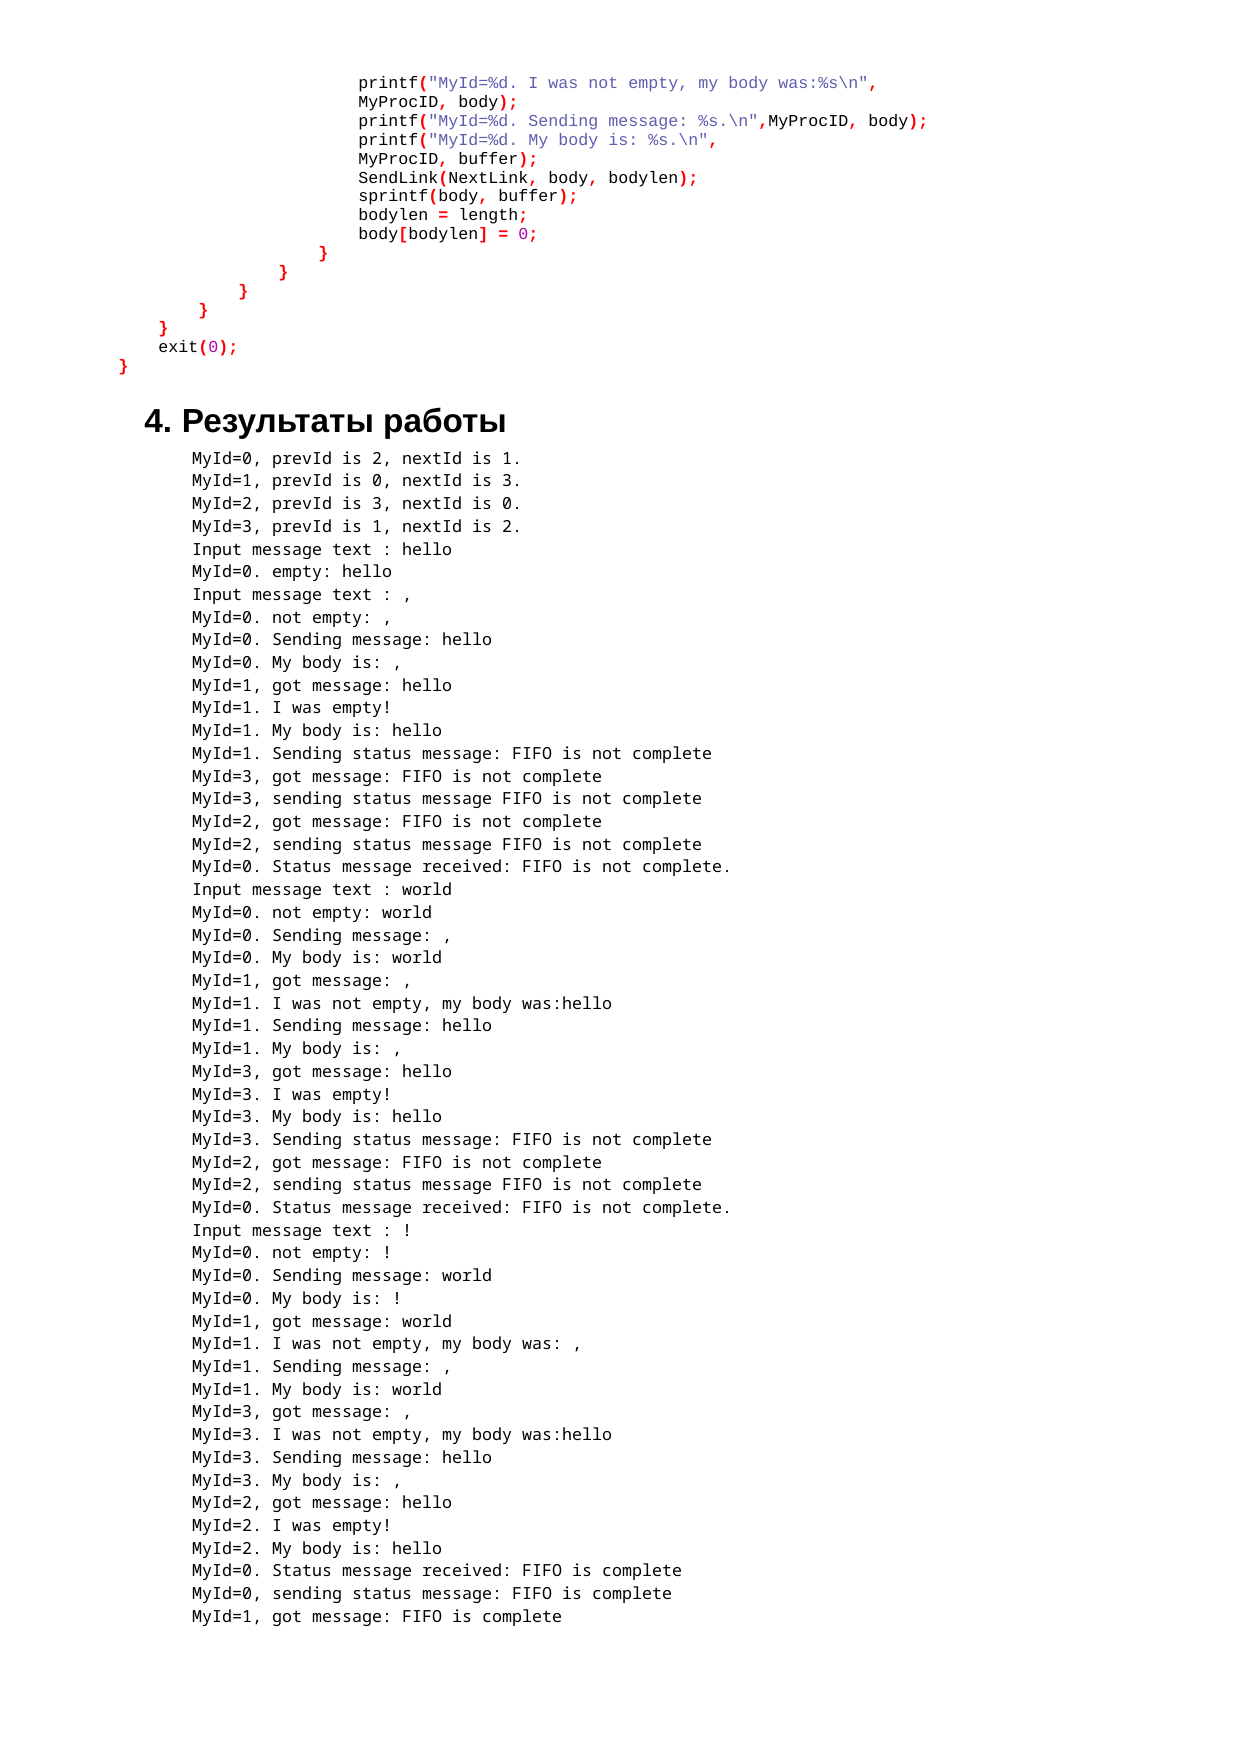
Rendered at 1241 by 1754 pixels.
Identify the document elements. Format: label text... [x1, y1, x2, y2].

text MyId=3, got message: hello [192, 1059, 1152, 1082]
text MyId=0. Status message received: FIFO is complete [192, 1559, 1152, 1582]
text MyId=1, prevId is 0, nextId is 3. [192, 469, 1152, 492]
text SendLink(NextLink, body, bodylen); [118, 169, 1152, 188]
text MyId=0. not empty: world [192, 900, 1152, 923]
text MyId=0. not empty: , [192, 605, 1152, 628]
subtitle Результаты работы [144, 402, 1152, 440]
text MyId=2. I was empty! [192, 1513, 1152, 1536]
text } [118, 320, 1152, 339]
text MyId=0. not empty: ! [192, 1241, 1152, 1264]
text MyId=1, got message: hello [192, 673, 1152, 696]
text MyId=0, prevId is 2, nextId is 1. [192, 446, 1152, 469]
text bodylen = length; [118, 207, 1152, 226]
text MyId=2, got message: hello [192, 1491, 1152, 1513]
text MyId=1. I was not empty, my body was: , [192, 1332, 1152, 1354]
text MyId=2, sending status message FIFO is not complete [192, 1173, 1152, 1196]
text MyId=2, got message: FIFO is not complete [192, 809, 1152, 832]
text MyId=1, got message: , [192, 968, 1152, 991]
text MyId=1, got message: world [192, 1309, 1152, 1332]
text MyId=1. My body is: hello [192, 719, 1152, 741]
text MyId=3, sending status message FIFO is not complete [192, 787, 1152, 809]
text MyId=3, got message: FIFO is not complete [192, 764, 1152, 787]
text MyId=1. My body is: world [192, 1377, 1152, 1400]
text } [118, 263, 1152, 282]
text body[bodylen] = 0; [118, 226, 1152, 244]
text MyId=1. Sending status message: FIFO is not complete [192, 741, 1152, 764]
text MyId=1. Sending message: , [192, 1354, 1152, 1377]
text MyId=0. My body is: ! [192, 1286, 1152, 1309]
text MyId=1. I was empty! [192, 696, 1152, 719]
text MyId=3. Sending message: hello [192, 1445, 1152, 1468]
text MyId=2, prevId is 3, nextId is 0. [192, 492, 1152, 514]
text MyId=0. Sending message: hello [192, 628, 1152, 651]
text } [118, 301, 1152, 320]
text MyId=3, got message: , [192, 1400, 1152, 1423]
text MyId=0. Sending message: world [192, 1264, 1152, 1286]
text MyId=0. Status message received: FIFO is not complete. [192, 855, 1152, 878]
text MyId=0, sending status message: FIFO is complete [192, 1582, 1152, 1604]
text MyId=2, sending status message FIFO is not complete [192, 832, 1152, 855]
text MyId=2, got message: FIFO is not complete [192, 1150, 1152, 1173]
text MyId=3. My body is: hello [192, 1105, 1152, 1127]
text } [118, 358, 1152, 377]
text Input message text : ! [192, 1218, 1152, 1241]
text printf("MyId=%d. My body is: %s.\n", [118, 131, 1152, 150]
text MyId=3, prevId is 1, nextId is 2. [192, 514, 1152, 537]
text MyId=3. My body is: , [192, 1468, 1152, 1491]
text MyId=0. empty: hello [192, 560, 1152, 582]
text MyId=1. Sending message: hello [192, 1014, 1152, 1037]
text sprintf(body, buffer); [118, 188, 1152, 207]
text } [118, 282, 1152, 301]
text MyId=1. I was not empty, my body was:hello [192, 991, 1152, 1014]
text MyId=3. I was not empty, my body was:hello [192, 1423, 1152, 1445]
text MyId=3. Sending status message: FIFO is not complete [192, 1127, 1152, 1150]
text Input message text : world [192, 878, 1152, 900]
text MyId=2. My body is: hello [192, 1536, 1152, 1559]
text exit(0); [118, 339, 1152, 358]
text MyId=0. Sending message: , [192, 923, 1152, 946]
text MyId=0. My body is: world [192, 946, 1152, 968]
text printf("MyId=%d. Sending message: %s.\n",MyProcID, body); [118, 113, 1152, 131]
text MyId=3. I was empty! [192, 1082, 1152, 1105]
text MyProcID, buffer); [118, 150, 1152, 169]
text MyId=0. My body is: , [192, 651, 1152, 673]
text MyId=0. Status message received: FIFO is not complete. [192, 1196, 1152, 1218]
text Input message text : , [192, 582, 1152, 605]
text MyId=1, got message: FIFO is complete [192, 1604, 1152, 1627]
text Input message text : hello [192, 537, 1152, 560]
text MyProcID, body); [118, 94, 1152, 113]
text } [118, 244, 1152, 263]
text printf("MyId=%d. I was not empty, my body was:%s\n", [118, 75, 1152, 94]
text MyId=1. My body is: , [192, 1037, 1152, 1059]
